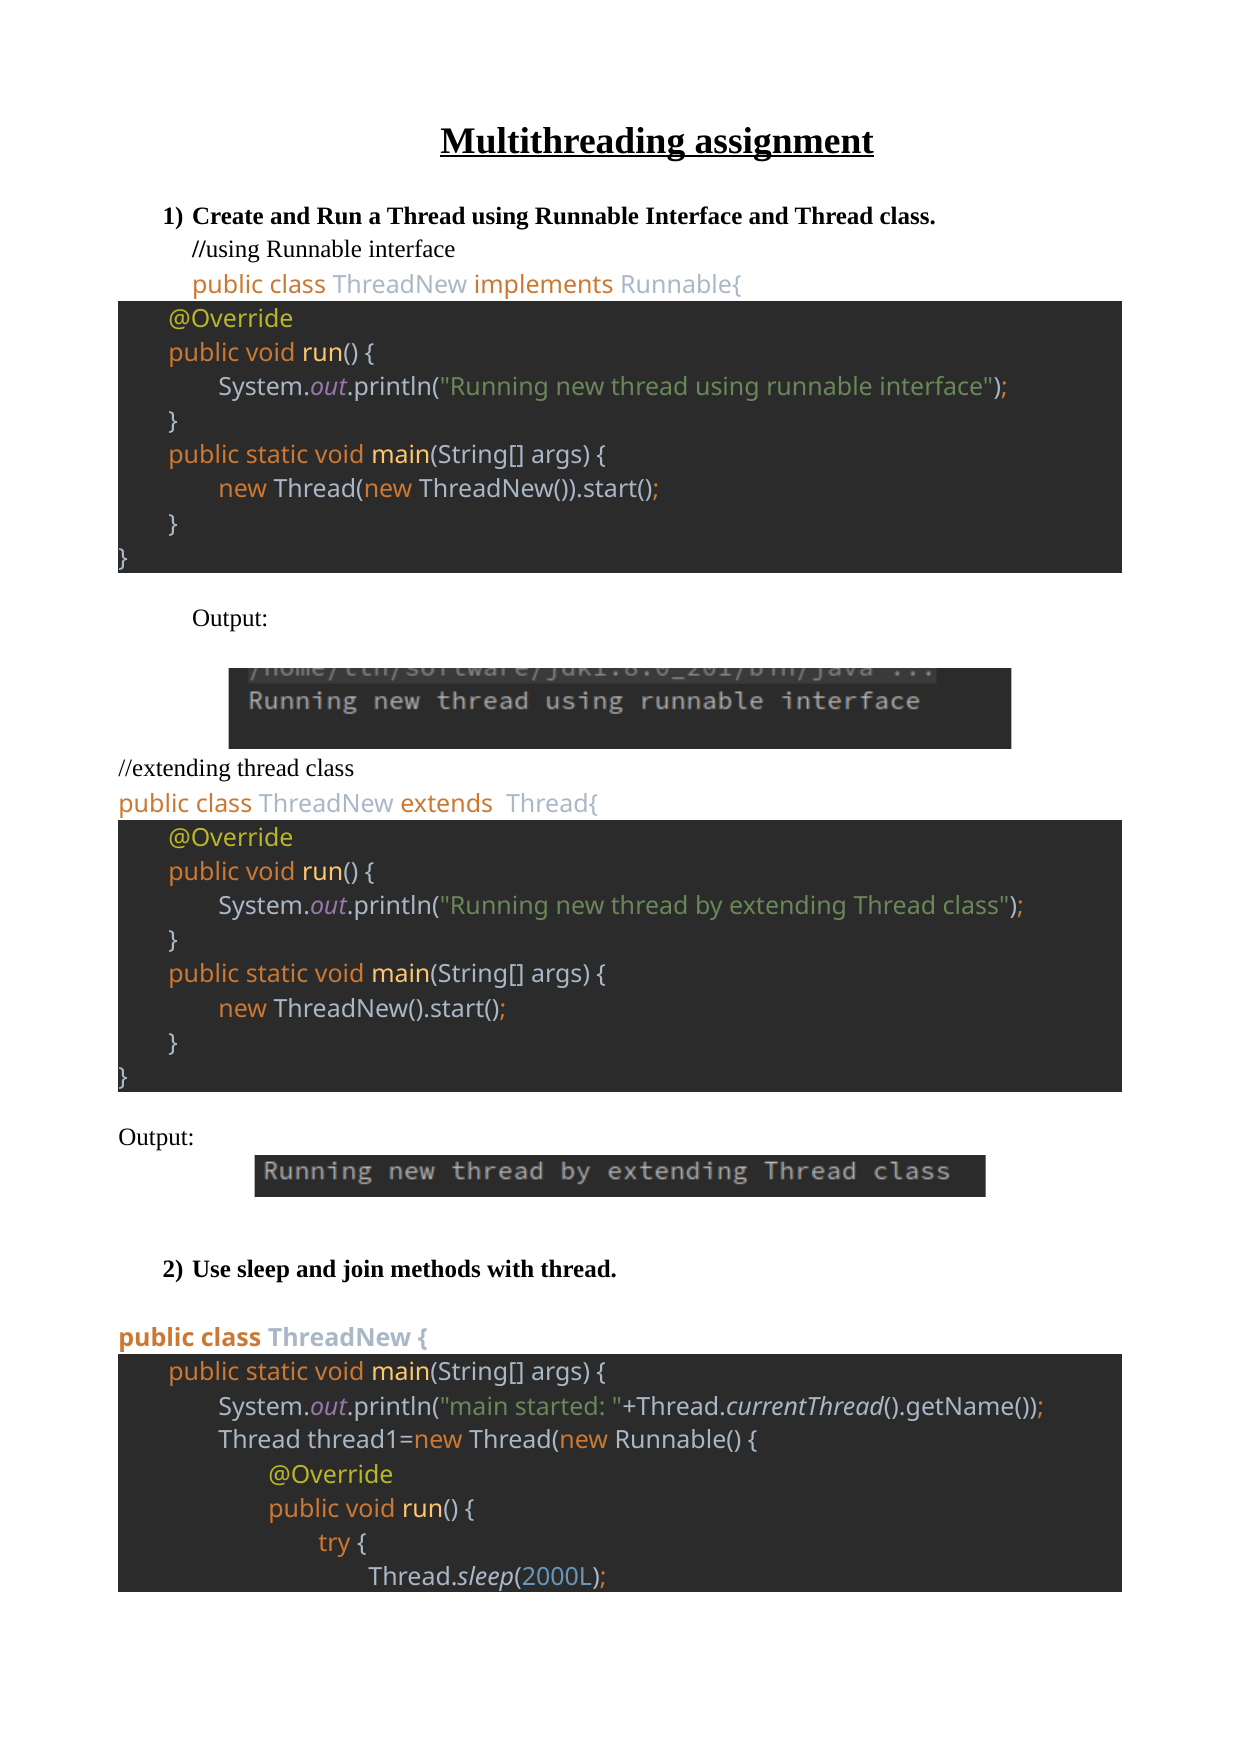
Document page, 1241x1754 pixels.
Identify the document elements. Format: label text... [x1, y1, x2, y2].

text @Override [118, 820, 1122, 854]
picture [254, 1155, 986, 1197]
list public class ThreadNew implements Runnable{ [162, 267, 1122, 301]
text public class ThreadNew extends Thread{ [118, 786, 1122, 820]
text } [118, 505, 1122, 539]
text public static void main(String[] args) { [118, 1354, 1122, 1388]
text public void run() { [118, 1490, 1122, 1524]
text @Override [118, 1456, 1122, 1490]
text System.out.println("Running new thread by extending Thread class"); [118, 888, 1122, 922]
list Multithreading assignment [162, 118, 1122, 161]
text } [118, 922, 1122, 956]
picture [228, 668, 1012, 749]
text Thread.sleep(2000L); [118, 1558, 1122, 1592]
text //extending thread class [118, 669, 1122, 782]
text public void run() { [118, 335, 1122, 369]
text Thread thread1=new Thread(new Runnable() { [118, 1422, 1122, 1456]
text } [118, 1058, 1122, 1092]
text public class ThreadNew { [118, 1320, 1122, 1354]
text } [118, 539, 1122, 573]
text public static void main(String[] args) { [118, 437, 1122, 471]
text new ThreadNew().start(); [118, 990, 1122, 1024]
list Use sleep and join methods with thread. [162, 1254, 1122, 1283]
text } [118, 1024, 1122, 1058]
text System.out.println("Running new thread using runnable interface"); [118, 369, 1122, 403]
text } [118, 403, 1122, 437]
text Output: [118, 1122, 1122, 1151]
text System.out.println("main started: "+Thread.currentThread().getName()); [118, 1388, 1122, 1422]
list Create and Run a Thread using Runnable Interface and Thread class. [162, 201, 1122, 229]
text public void run() { [118, 854, 1122, 888]
text try { [118, 1524, 1122, 1558]
list //using Runnable interface [162, 234, 1122, 262]
list Output: [162, 603, 1122, 632]
text public static void main(String[] args) { [118, 956, 1122, 990]
text new Thread(new ThreadNew()).start(); [118, 471, 1122, 505]
text @Override [118, 301, 1122, 335]
